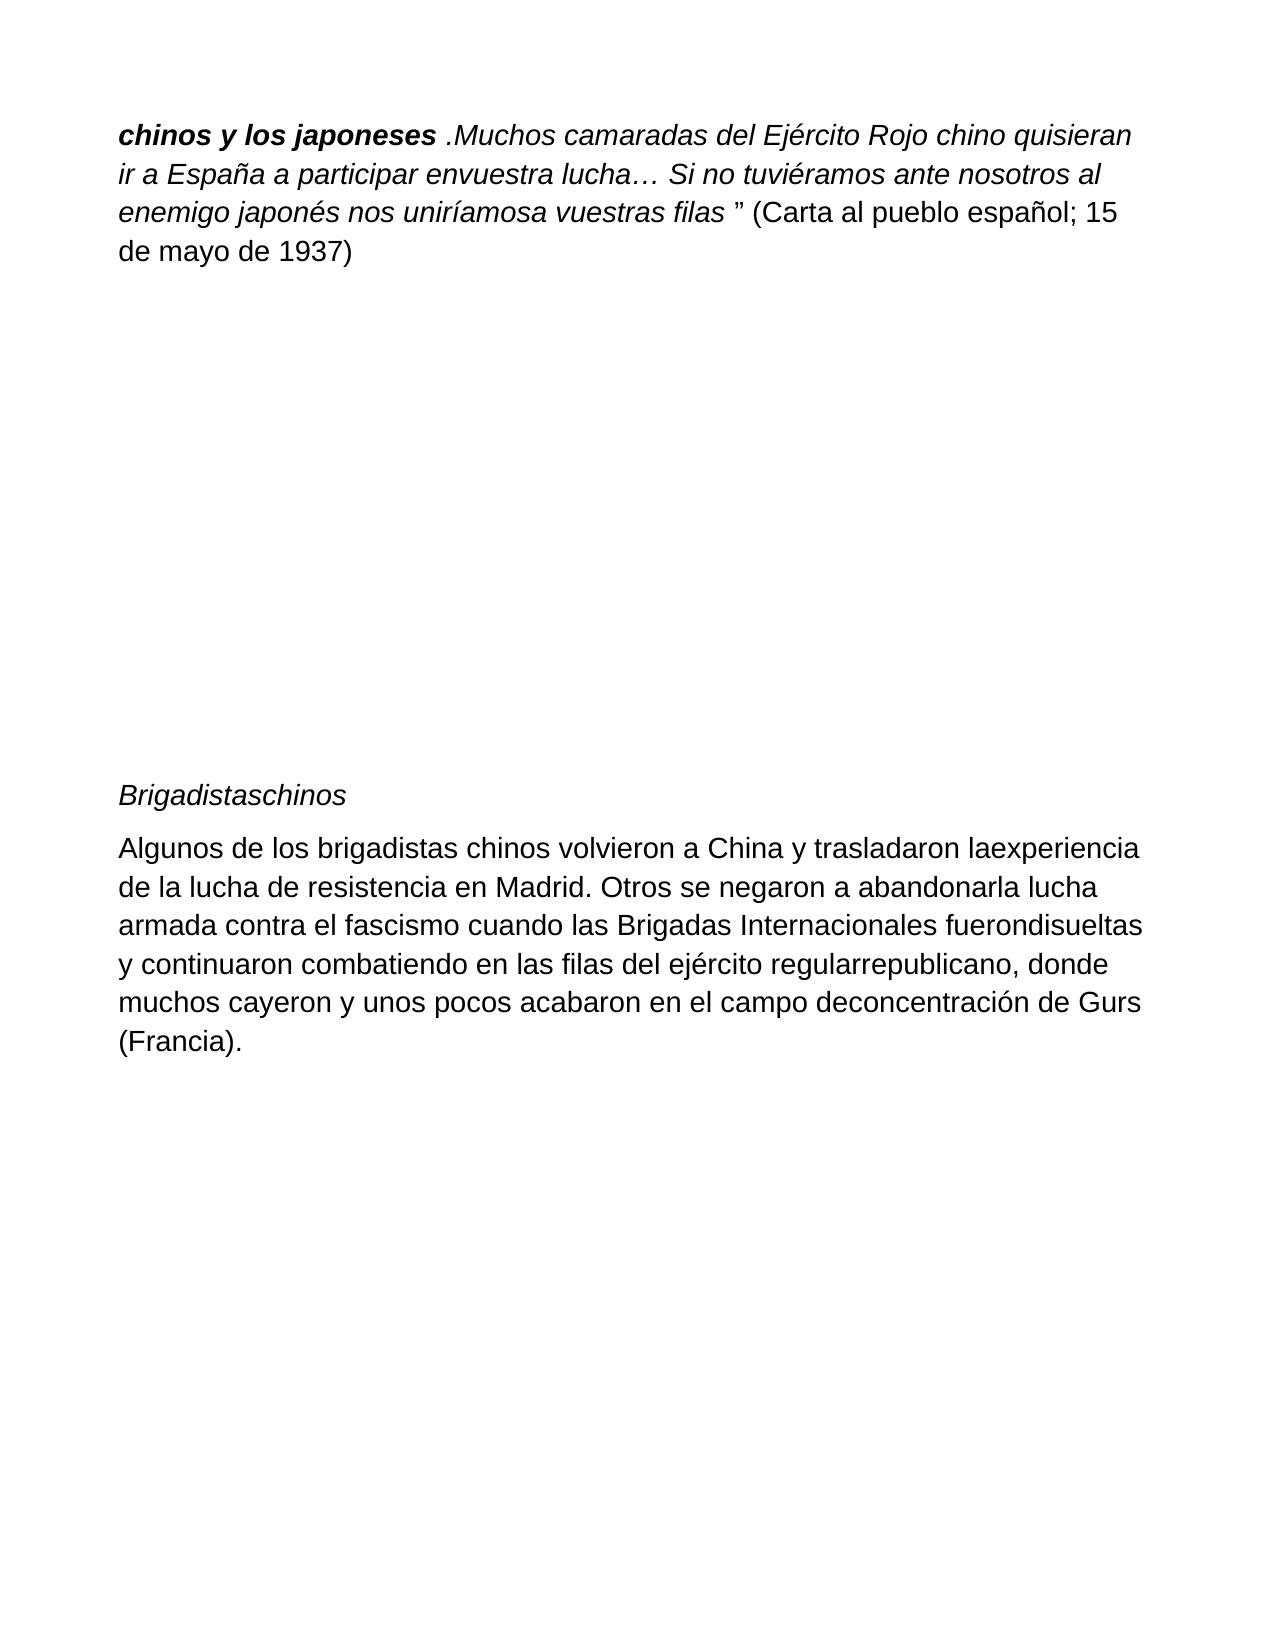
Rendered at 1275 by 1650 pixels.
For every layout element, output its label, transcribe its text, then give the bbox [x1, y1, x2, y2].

text Brigadistaschinos [118, 287, 1157, 812]
text Algunos de los brigadistas chinos volvieron a China y trasladaron laexperiencia de la lucha de resistencia en Madrid. Otros se negaron a abandonarla lucha armada contra el fascismo cuando las Brigadas Internacionales fuerondisueltas y continuaron combatiendo en las filas del ejército regularrepublicano, donde muchos cayeron y unos pocos acabaron en el campo deconcentración de Gurs (Francia). [118, 831, 1157, 1058]
text chinos y los japoneses .Muchos camaradas del Ejército Rojo chino quisieran ir a España a participar envuestra lucha… Si no tuviéramos ante nosotros al enemigo japonés nos uniríamosa vuestras filas ” (Carta al pueblo español; 15 de mayo de 1937) [118, 118, 1157, 267]
